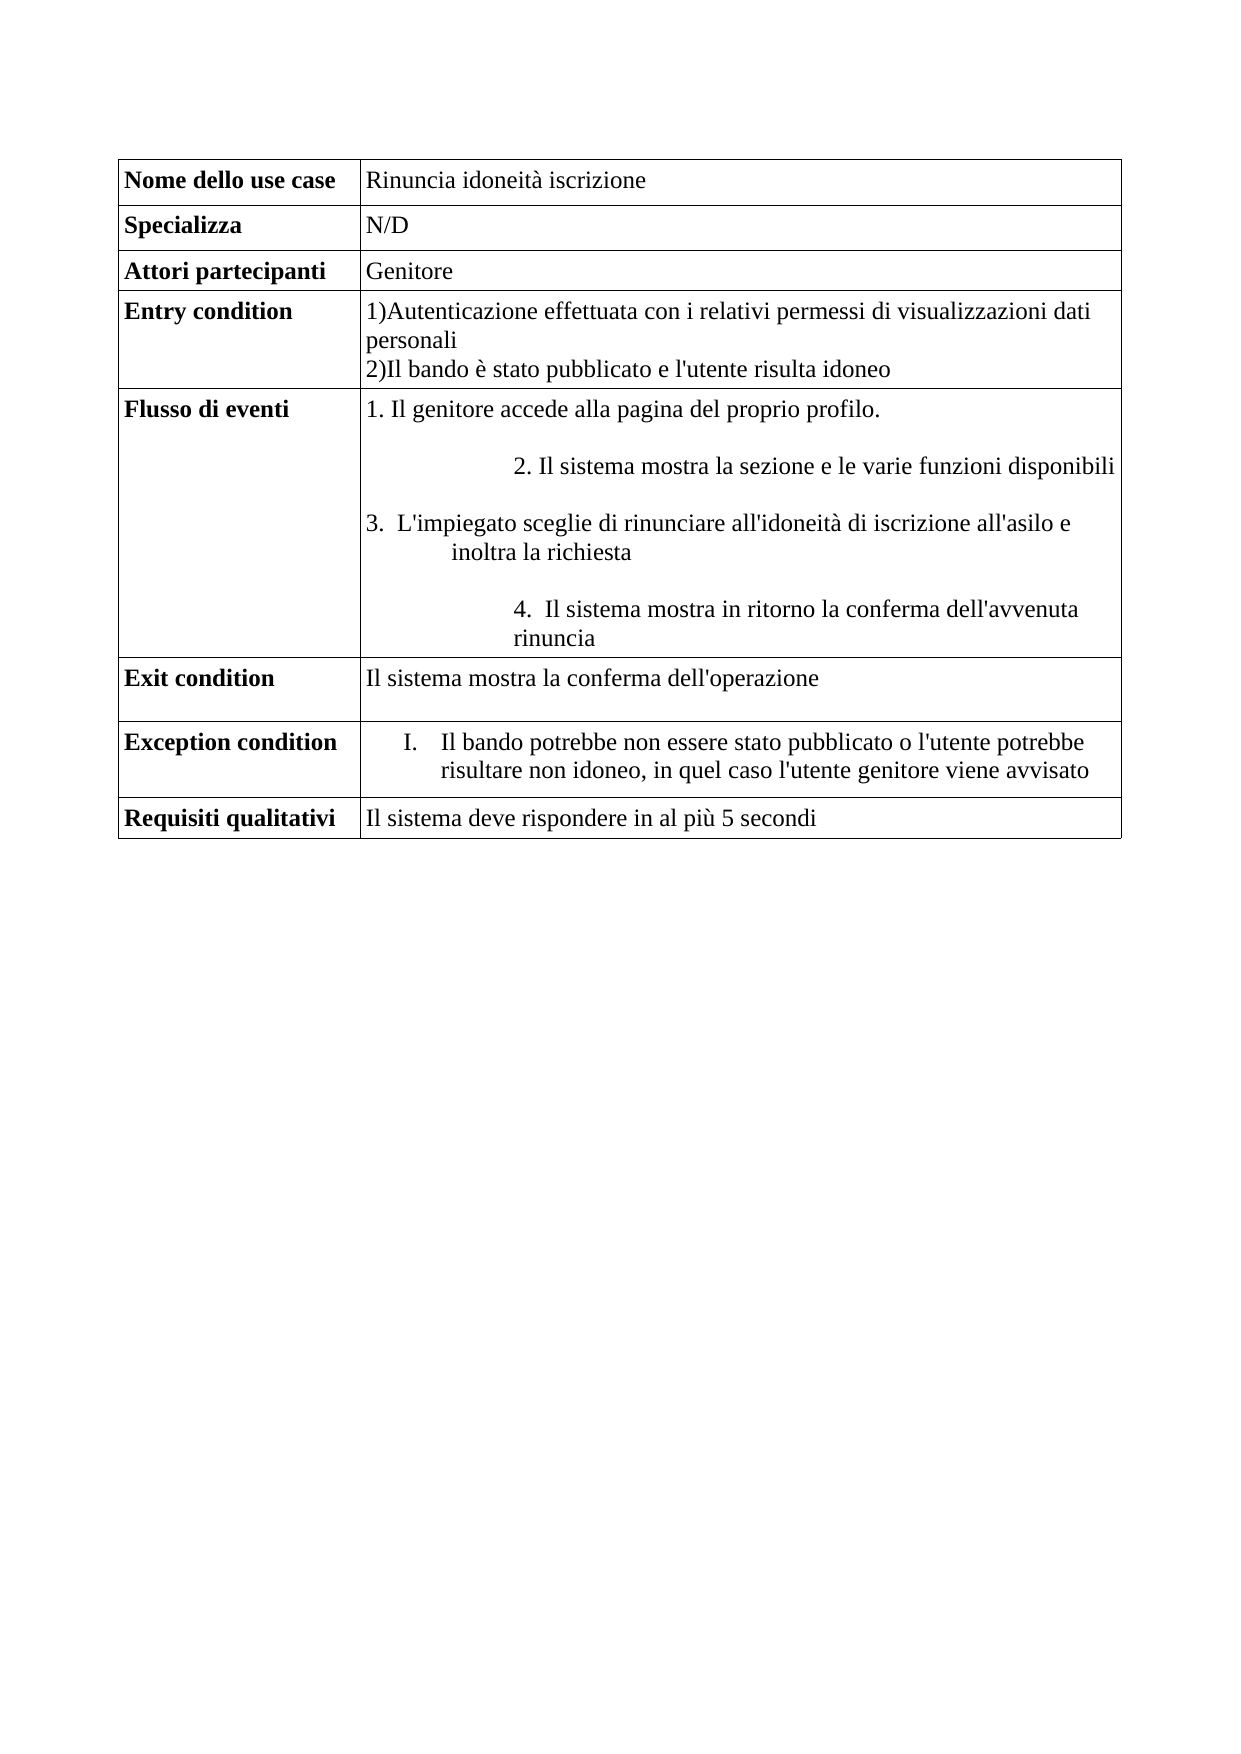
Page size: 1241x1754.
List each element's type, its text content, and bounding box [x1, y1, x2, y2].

table_header Nome dello use case [119, 160, 360, 205]
table_cell Specializza [119, 206, 360, 250]
table_cell Attori partecipanti [119, 251, 360, 290]
table_cell N/D [361, 206, 1121, 250]
table_cell Entry condition [119, 291, 360, 388]
table_cell 1)Autenticazione effettuata con i relativi permessi di visualizzazioni dati personali 2)Il bando è stato pubblicato e l'utente risulta idoneo [361, 291, 1121, 388]
table_cell Il bando potrebbe non essere stato pubblicato o l'utente potrebbe risultare non idoneo, in quel caso l'utente genitore viene avvisato [361, 722, 1121, 797]
table_cell Il genitore accede alla pagina del proprio profilo. Il sistema mostra la sezione e le varie funzioni disponibili L'impiegato sceglie di rinunciare all'idoneità di iscrizione all'asilo e inoltra la richiesta Il sistema mostra in ritorno la conferma dell'avvenuta rinuncia [361, 389, 1121, 657]
table_cell Flusso di eventi [119, 389, 360, 657]
table_cell Requisiti qualitativi [119, 798, 360, 838]
table_cell Il sistema deve rispondere in al più 5 secondi [361, 798, 1121, 838]
table_header Rinuncia idoneità iscrizione [361, 160, 1121, 205]
table_cell Il sistema mostra la conferma dell'operazione [361, 658, 1121, 721]
table_cell Exit condition [119, 658, 360, 721]
table_cell Exception condition [119, 722, 360, 797]
table_cell Genitore [361, 251, 1121, 290]
